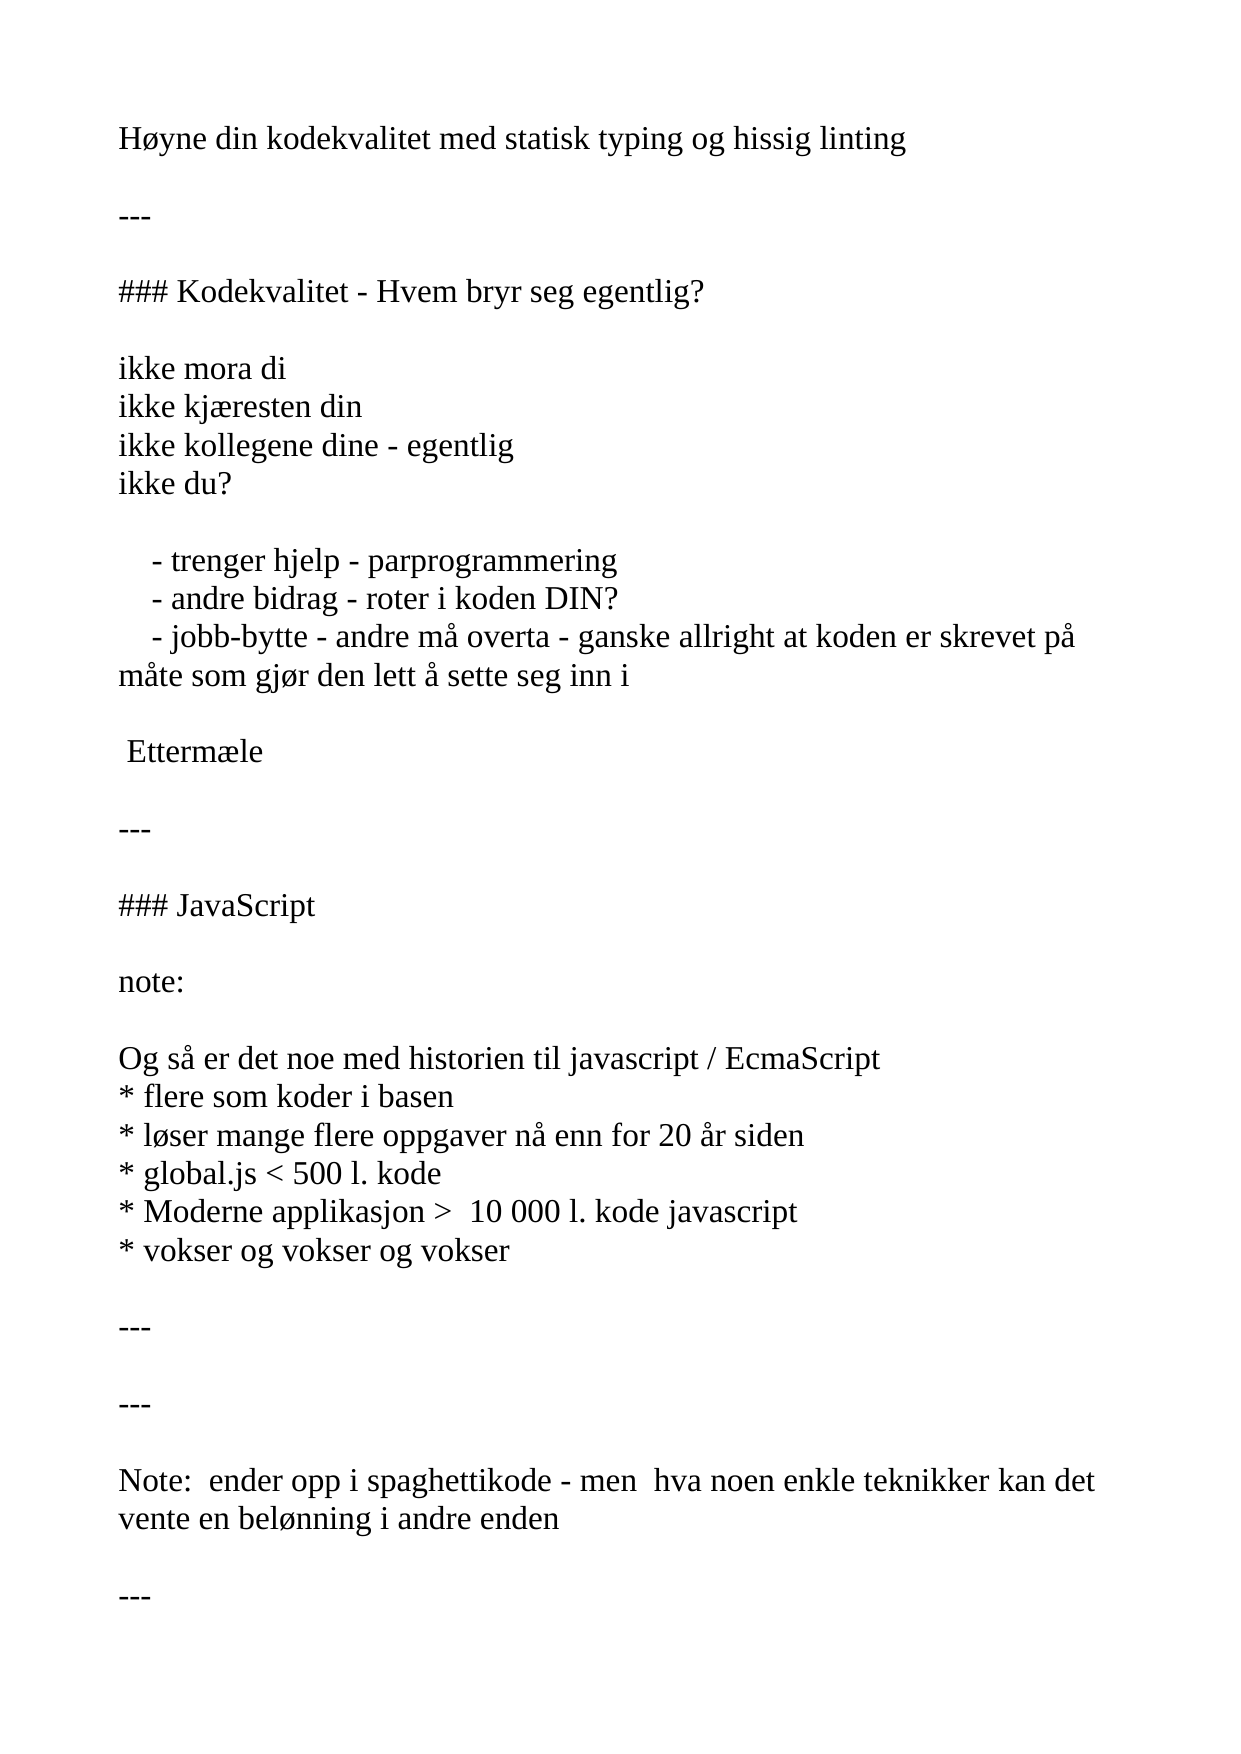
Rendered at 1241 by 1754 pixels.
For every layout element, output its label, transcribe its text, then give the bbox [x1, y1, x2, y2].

text note: [118, 961, 1122, 1000]
text - jobb-bytte - andre må overta - ganske allright at koden er skrevet på måte som gjør den lett å sette seg inn i [118, 616, 1122, 693]
text * Moderne applikasjon > 10 000 l. kode javascript [118, 1191, 1122, 1230]
text - andre bidrag - roter i koden DIN? [118, 578, 1122, 616]
text * vokser og vokser og vokser [118, 1230, 1122, 1268]
text --- [118, 808, 1122, 846]
text Note: ender opp i spaghettikode - men hva noen enkle teknikker kan det vente en belønning i andre enden [118, 1460, 1122, 1536]
text --- [118, 1306, 1122, 1345]
text ikke kollegene dine - egentlig [118, 425, 1122, 463]
text * flere som koder i basen [118, 1076, 1122, 1115]
text ikke mora di [118, 348, 1122, 386]
text ### Kodekvalitet - Hvem bryr seg egentlig? [118, 271, 1122, 310]
text --- [118, 1575, 1122, 1613]
text * global.js < 500 l. kode [118, 1153, 1122, 1191]
text ### JavaScript [118, 885, 1122, 923]
text Høyne din kodekvalitet med statisk typing og hissig linting [118, 118, 1122, 156]
text - trenger hjelp - parprogrammering [118, 540, 1122, 578]
text * løser mange flere oppgaver nå enn for 20 år siden [118, 1115, 1122, 1153]
text --- [118, 195, 1122, 233]
text --- [118, 1383, 1122, 1421]
text ikke du? [118, 463, 1122, 501]
text Og så er det noe med historien til javascript / EcmaScript [118, 1038, 1122, 1076]
text ikke kjæresten din [118, 386, 1122, 425]
text Ettermæle [118, 731, 1122, 770]
